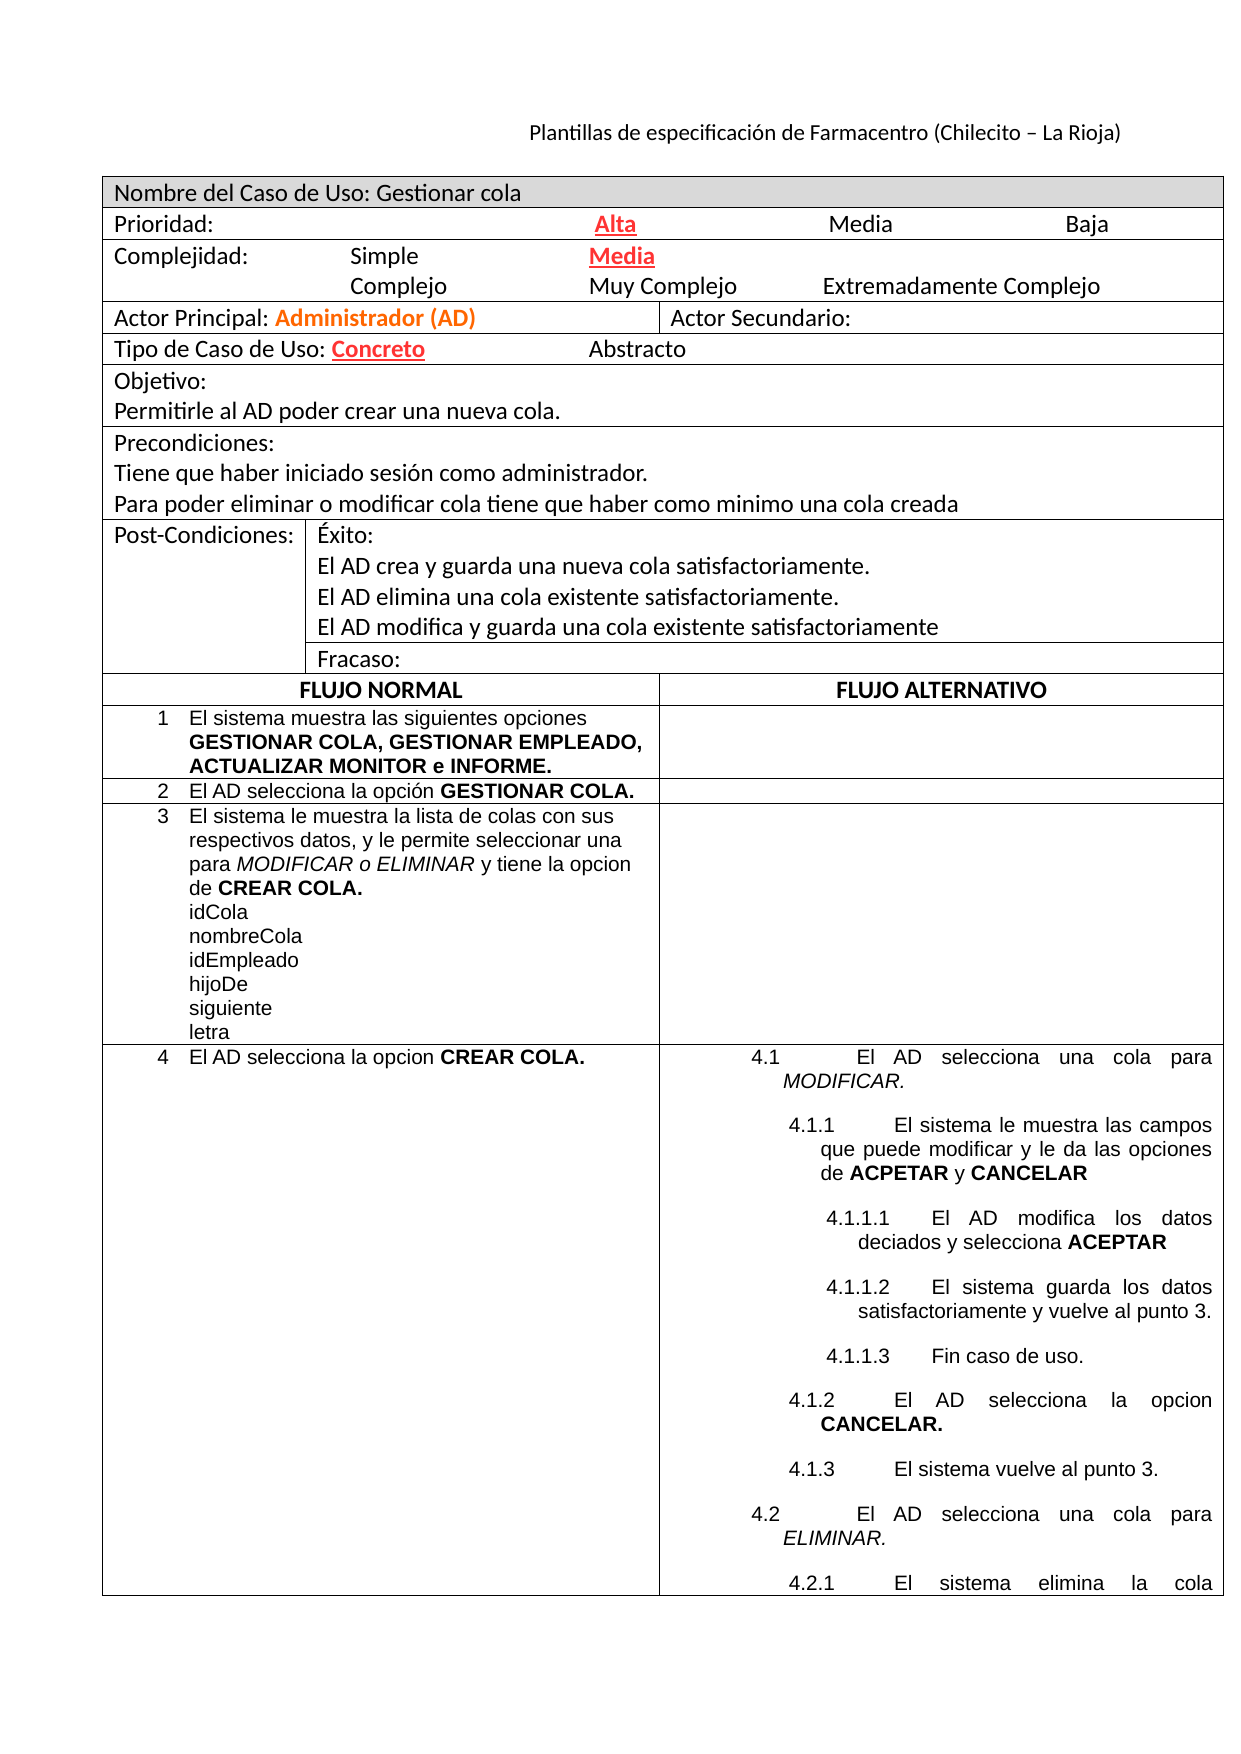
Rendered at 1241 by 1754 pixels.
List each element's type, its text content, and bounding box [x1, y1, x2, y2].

table_cell Prioridad: Alta Media Baja [103, 208, 1223, 239]
table_cell Post-Condiciones: [103, 520, 305, 673]
table_cell FLUJO NORMAL [103, 674, 659, 705]
table_cell Éxito: El AD crea y guarda una nueva cola satisfactoriamente. El AD elimina una cola existente satisfactoriamente. El AD modifica y guarda una cola existente satisfactoriamente [306, 520, 1223, 642]
table_cell Actor Principal: Administrador (AD) [103, 302, 659, 332]
table_header Nombre del Caso de Uso: Gestionar cola [103, 177, 1223, 207]
table_cell Precondiciones: Tiene que haber iniciado sesión como administrador. Para poder eliminar o modificar cola tiene que haber como minimo una cola creada [103, 427, 1223, 519]
table_cell FLUJO ALTERNATIVO [660, 674, 1223, 705]
table_cell El sistema muestra las siguientes opciones GESTIONAR COLA, GESTIONAR EMPLEADO, ACTUALIZAR MONITOR e INFORME. [103, 706, 659, 778]
table_cell El sistema le muestra la lista de colas con sus respectivos datos, y le permite seleccionar una para MODIFICAR o ELIMINAR y tiene la opcion de CREAR COLA. idCola nombreCola idEmpleado hijoDe siguiente letra [103, 804, 659, 1043]
table_cell [660, 804, 1223, 1043]
table_cell El AD selecciona una cola para MODIFICAR. El sistema le muestra las campos que puede modificar y le da las opciones de ACPETAR y CANCELAR El AD modifica los datos deciados y selecciona ACEPTAR El sistema guarda los datos satisfactoriamente y vuelve al punto 3. Fin caso de uso. El AD selecciona la opcion CANCELAR. El sistema vuelve al punto 3. El AD selecciona una cola para ELIMINAR. El sistema elimina la cola seleccionada y vuelve al punto 3. Fin caso de uso. [660, 1045, 1223, 1594]
table_cell Actor Secundario: [660, 302, 1223, 332]
table_cell Tipo de Caso de Uso: Concreto Abstracto [103, 334, 1223, 364]
table_cell [660, 706, 1223, 778]
table_cell El AD selecciona la opción GESTIONAR COLA. [103, 779, 659, 803]
table_cell Complejidad: Simple Media Complejo Muy Complejo Extremadamente Complejo [103, 240, 1223, 301]
table_cell El AD selecciona la opcion CREAR COLA. [103, 1045, 659, 1594]
table_cell Fracaso: [306, 643, 1223, 673]
table_cell Objetivo: Permitirle al AD poder crear una nueva cola. [103, 365, 1223, 426]
table_cell [660, 779, 1223, 803]
